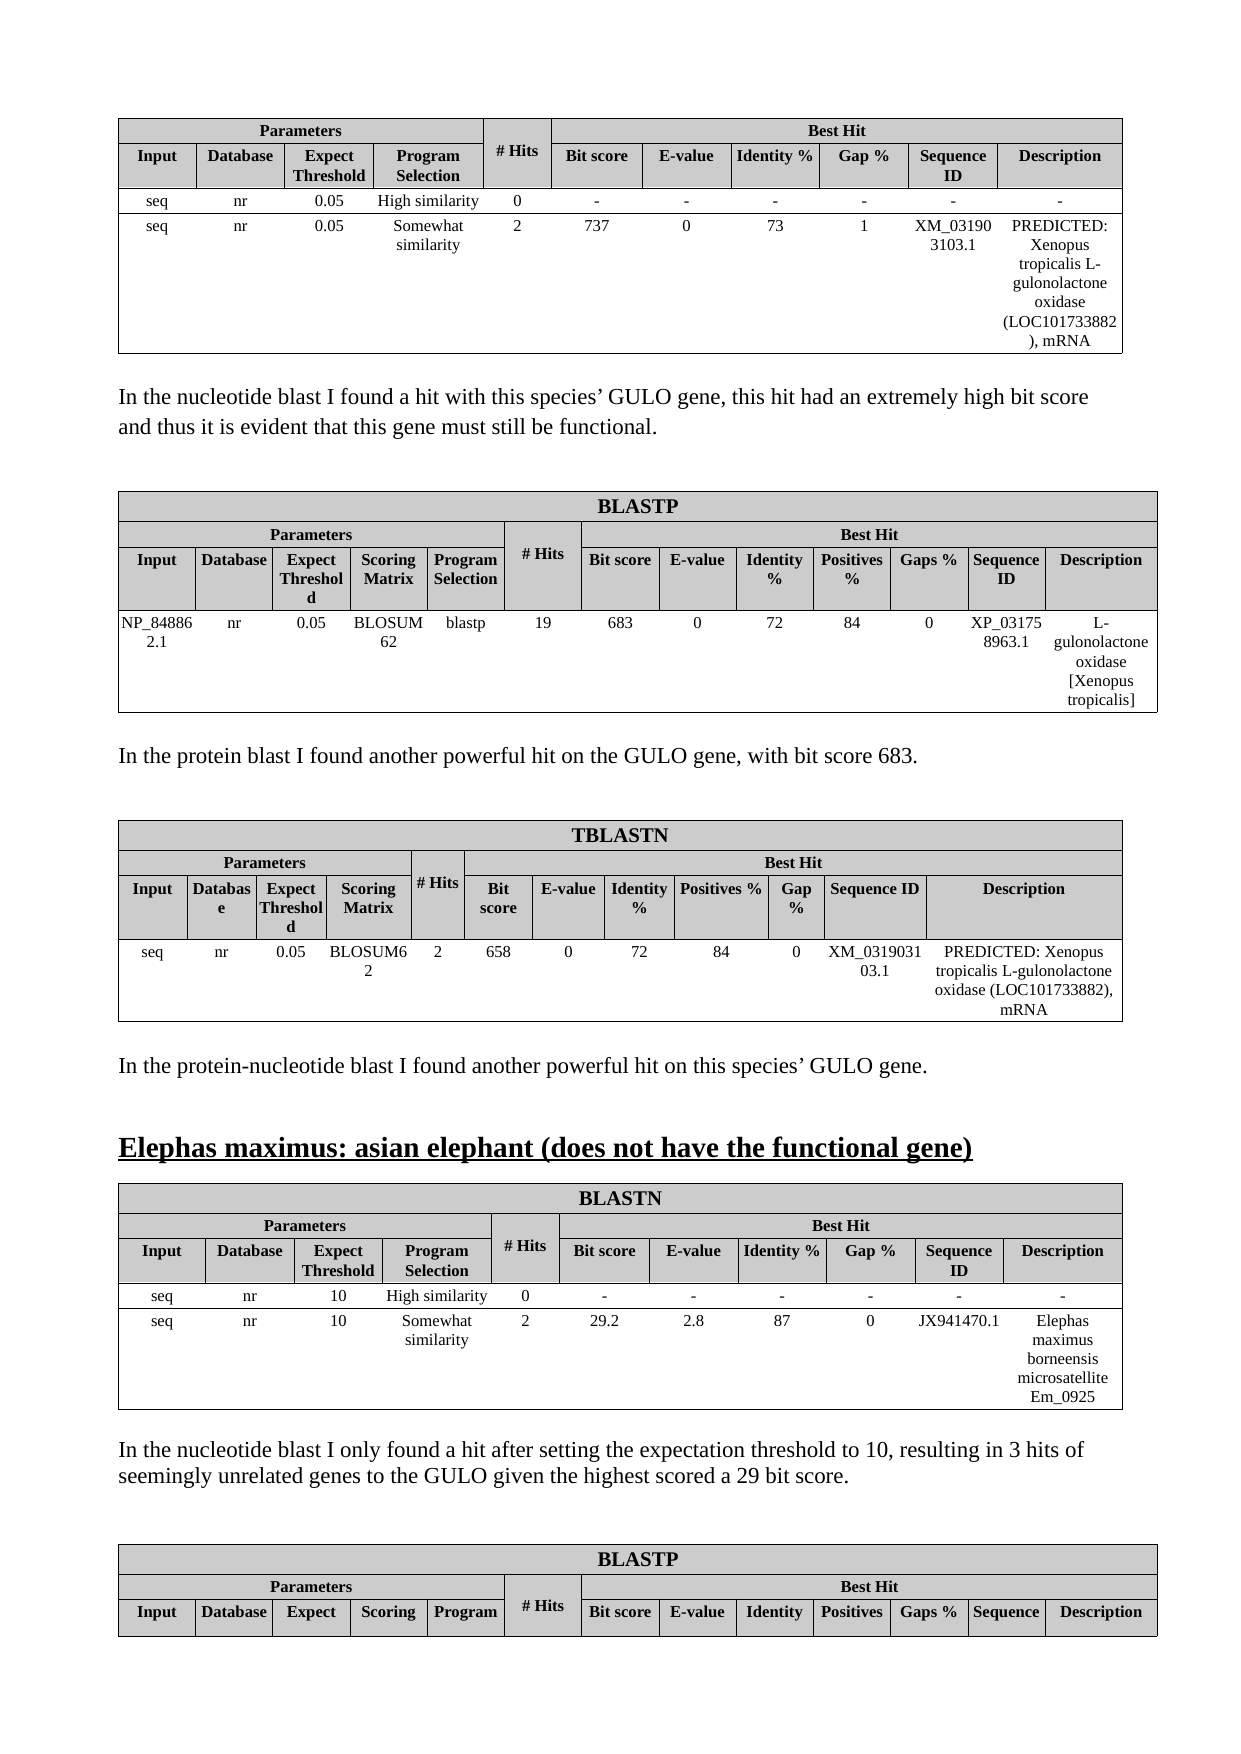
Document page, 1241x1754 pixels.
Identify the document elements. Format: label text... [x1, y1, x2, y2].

table_cell nr [196, 189, 284, 213]
table_cell - [642, 189, 731, 213]
table_cell nr [205, 1309, 294, 1409]
table_cell 84 [813, 611, 890, 712]
table_header TBLASTN [119, 821, 1122, 850]
table_cell XM_031903103.1 [824, 940, 926, 1021]
table_cell Scoring [351, 1600, 427, 1636]
table_cell # Hits [505, 1575, 581, 1636]
table_cell - [820, 189, 908, 213]
table_cell High similarity [374, 189, 483, 213]
table_cell 87 [738, 1309, 826, 1409]
table_cell Identity % [605, 876, 674, 939]
table_cell 1 [820, 214, 908, 353]
table_cell 72 [736, 611, 813, 712]
table_cell seq [119, 1309, 205, 1409]
table_cell 0.05 [285, 189, 373, 213]
table_cell Gap % [769, 876, 824, 939]
table_cell Expect [273, 1600, 350, 1636]
table_cell 0 [826, 1309, 915, 1409]
table_cell Program Selection [383, 1239, 491, 1282]
table_cell Program Selection [374, 144, 483, 187]
table_cell Best Hit [465, 851, 1122, 875]
table_cell 0.05 [256, 940, 326, 1021]
table_cell Database [196, 1600, 272, 1636]
table_cell 84 [674, 940, 768, 1021]
table_cell seq [119, 940, 187, 1021]
table_cell Positives % [814, 548, 890, 610]
table_cell PREDICTED: Xenopus tropicalis L-gulonolactone oxidase (LOC101733882), mRNA [998, 214, 1122, 353]
table_cell E-value [660, 1600, 736, 1636]
table_cell # Hits [484, 119, 551, 187]
table_cell - [738, 1284, 826, 1308]
table_cell Database [196, 548, 272, 610]
table_cell Program [428, 1600, 504, 1636]
table_cell Best Hit [582, 1575, 1157, 1599]
table_cell Sequence ID [825, 876, 926, 939]
table_cell Input [119, 1239, 205, 1282]
table_cell nr [205, 1284, 294, 1308]
table_cell XM_031903103.1 [909, 214, 997, 353]
table_cell XP_031758963.1 [968, 611, 1045, 712]
table_cell 683 [581, 611, 659, 712]
table_cell seq [119, 214, 196, 353]
table_cell Program Selection [428, 548, 504, 610]
table_cell Somewhat similarity [383, 1309, 491, 1409]
table_cell Gaps % [891, 1600, 968, 1636]
table_cell JX941470.1 [915, 1309, 1003, 1409]
table_cell - [649, 1284, 738, 1308]
table_cell Database [206, 1239, 294, 1282]
table_cell Scoring Matrix [351, 548, 427, 610]
table_cell Gaps % [891, 548, 968, 610]
table_cell Parameters [119, 851, 411, 875]
table_cell 2 [483, 214, 551, 353]
table_cell Bit score [560, 1239, 649, 1282]
table_cell Sequence ID [916, 1239, 1003, 1282]
table_cell Expect Threshold [285, 144, 373, 187]
table_cell Parameters [119, 119, 483, 143]
table_cell - [915, 1284, 1003, 1308]
table_cell Best Hit [552, 119, 1122, 143]
table_cell Input [119, 876, 187, 939]
table_cell - [909, 189, 997, 213]
table_cell Input [119, 144, 196, 187]
table_cell - [731, 189, 819, 213]
table_cell Input [119, 1600, 195, 1636]
table_cell BLOSUM62 [350, 611, 427, 712]
table_cell 0 [532, 940, 604, 1021]
table_cell E-value [643, 144, 731, 187]
table_cell Database [197, 144, 284, 187]
table_cell Description [1046, 1600, 1157, 1636]
table_cell Expect Threshold [295, 1239, 382, 1282]
text In the protein-nucleotide blast I found another powerful hit on this species’ GULO gene. [118, 1022, 1122, 1111]
table_cell - [551, 189, 642, 213]
table_cell seq [119, 189, 196, 213]
table_cell Parameters [119, 522, 504, 547]
table_cell E-value [650, 1239, 738, 1282]
table_cell 0 [890, 611, 968, 712]
table_cell 0.05 [285, 214, 373, 353]
table_cell PREDICTED: Xenopus tropicalis L-gulonolactone oxidase (LOC101733882), mRNA [926, 940, 1122, 1021]
table_header BLASTP [119, 1545, 1157, 1574]
table_cell Sequence [969, 1600, 1045, 1636]
table_cell 0 [659, 611, 736, 712]
table_cell 2 [411, 940, 464, 1021]
table_cell nr [195, 611, 272, 712]
table_cell Identity % [732, 144, 819, 187]
table_cell High similarity [383, 1284, 491, 1308]
table_cell Positives % [675, 876, 768, 939]
table_cell 73 [731, 214, 819, 353]
table_cell E-value [660, 548, 736, 610]
table_cell 2 [491, 1309, 559, 1409]
table_cell Description [998, 144, 1122, 187]
table_cell Sequence ID [909, 144, 997, 187]
table_cell Identity % [739, 1239, 826, 1282]
table_cell Bit score [582, 548, 659, 610]
table_cell 737 [551, 214, 642, 353]
table_cell Parameters [119, 1214, 491, 1238]
table_cell Best Hit [582, 522, 1157, 547]
table_cell BLOSUM62 [326, 940, 411, 1021]
table_cell blastp [427, 611, 504, 712]
table_cell Somewhat similarity [374, 214, 483, 353]
table_cell seq [119, 1284, 205, 1308]
table_cell Bit score [552, 144, 642, 187]
table_cell Positives [814, 1600, 890, 1636]
table_cell 2.8 [649, 1309, 738, 1409]
table_cell 658 [465, 940, 532, 1021]
table_cell Gap % [820, 144, 908, 187]
table_cell 10 [294, 1284, 382, 1308]
table_cell 0 [491, 1284, 559, 1308]
text Elephas maximus: asian elephant (does not have the functional gene) [118, 1130, 1122, 1163]
table_cell Expect Threshold [273, 548, 350, 610]
table_cell Bit score [582, 1600, 659, 1636]
table_cell Expect Threshold [257, 876, 326, 939]
text In the nucleotide blast I only found a hit after setting the expectation threshold to 10, resulting in 3 hits of seemingly unrelated genes to the GULO given the highest scored a 29 bit score. [118, 1410, 1122, 1544]
table_cell Elephas maximus borneensis microsatellite Em_0925 [1003, 1309, 1122, 1409]
table_cell Identity % [737, 548, 813, 610]
table_header BLASTN [119, 1184, 1122, 1213]
table_cell 0 [642, 214, 731, 353]
table_cell 10 [294, 1309, 382, 1409]
table_cell - [1003, 1284, 1122, 1308]
table_cell nr [187, 940, 256, 1021]
table_cell - [998, 189, 1122, 213]
table_cell Parameters [119, 1575, 504, 1599]
text In the protein blast I found another powerful hit on the GULO gene, with bit score 683. [118, 713, 1122, 801]
table_cell 19 [504, 611, 581, 712]
table_cell Identity [737, 1600, 813, 1636]
table_cell nr [196, 214, 284, 353]
table_cell - [559, 1284, 649, 1308]
table_cell Database [188, 876, 256, 939]
table_cell Description [927, 876, 1122, 939]
table_cell Scoring Matrix [327, 876, 411, 939]
table_cell E-value [533, 876, 604, 939]
table_cell Description [1004, 1239, 1122, 1282]
table_cell Gap % [827, 1239, 915, 1282]
table_cell # Hits [492, 1214, 559, 1282]
table_cell 72 [604, 940, 674, 1021]
text In the nucleotide blast I found a hit with this species’ GULO gene, this hit had an extremely high bit score and thus it is evident that this gene must still be functional. [118, 354, 1122, 473]
table_header BLASTP [119, 492, 1157, 521]
table_cell 0.05 [273, 611, 350, 712]
table_cell NP_848862.1 [119, 611, 195, 712]
table_cell Best Hit [560, 1214, 1122, 1238]
table_cell # Hits [412, 851, 464, 939]
table_cell Input [119, 548, 195, 610]
table_cell - [826, 1284, 915, 1308]
table_cell L-gulonolactone oxidase [Xenopus tropicalis] [1045, 611, 1157, 712]
table_cell Sequence ID [969, 548, 1045, 610]
table_cell # Hits [505, 522, 581, 610]
table_cell Description [1046, 548, 1157, 610]
table_cell 0 [769, 940, 824, 1021]
table_cell 29.2 [559, 1309, 649, 1409]
table_cell Bit score [465, 876, 532, 939]
table_cell 0 [483, 189, 551, 213]
